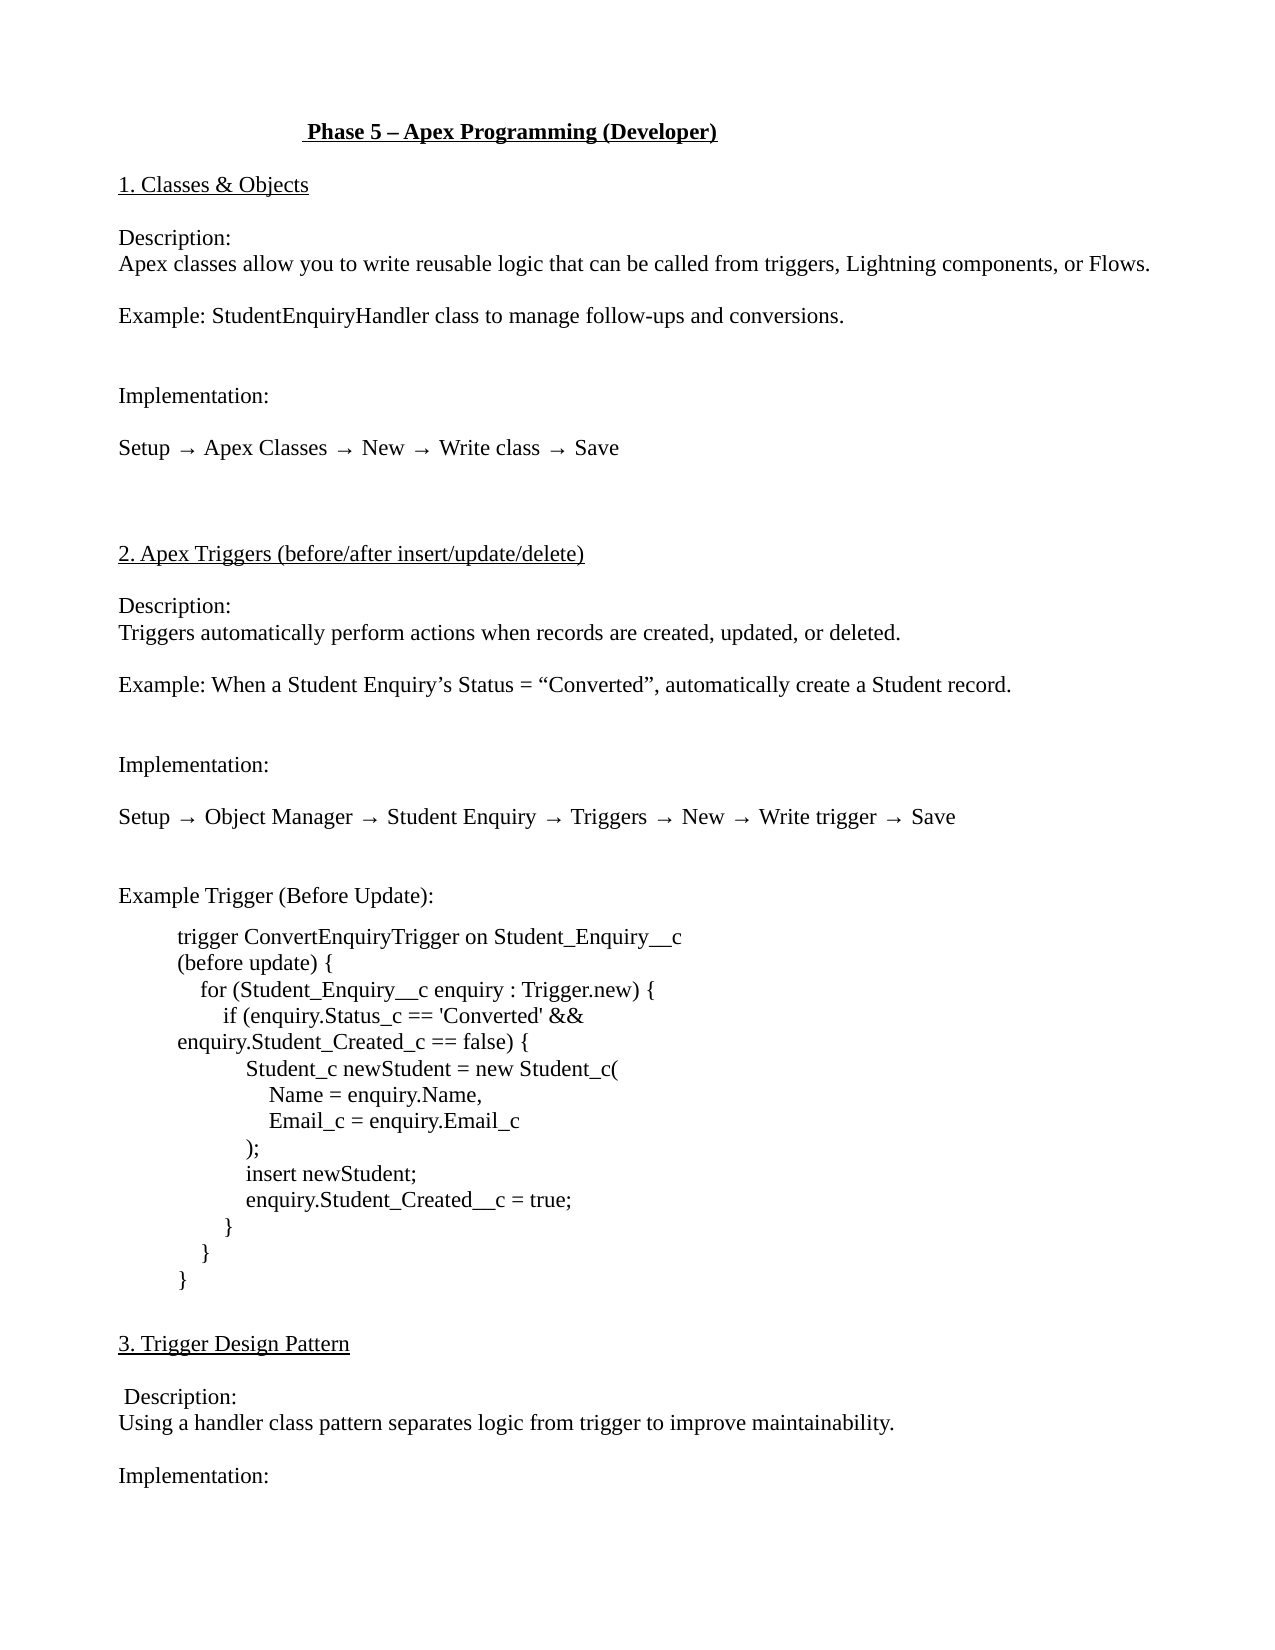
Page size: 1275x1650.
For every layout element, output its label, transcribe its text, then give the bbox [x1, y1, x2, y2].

text Phase 5 – Apex Programming (Developer) 1. Classes & Objects Description: Apex classes allow you to write reusable logic that can be called from triggers, Lightning components, or Flows. Example: StudentEnquiryHandler class to manage follow-ups and conversions. Implementation: Setup → Apex Classes → New → Write class → Save 2. Apex Triggers (before/after insert/update/delete) Description: Triggers automatically perform actions when records are created, updated, or deleted. Example: When a Student Enquiry’s Status = “Converted”, automatically create a Student record. Implementation: Setup → Object Manager → Student Enquiry → Triggers → New → Write trigger → Save Example Trigger (Before Update): [118, 118, 1157, 1041]
text 3. Trigger Design Pattern Description: Using a handler class pattern separates logic from trigger to improve maintainability. Implementation: [118, 1330, 1157, 1515]
